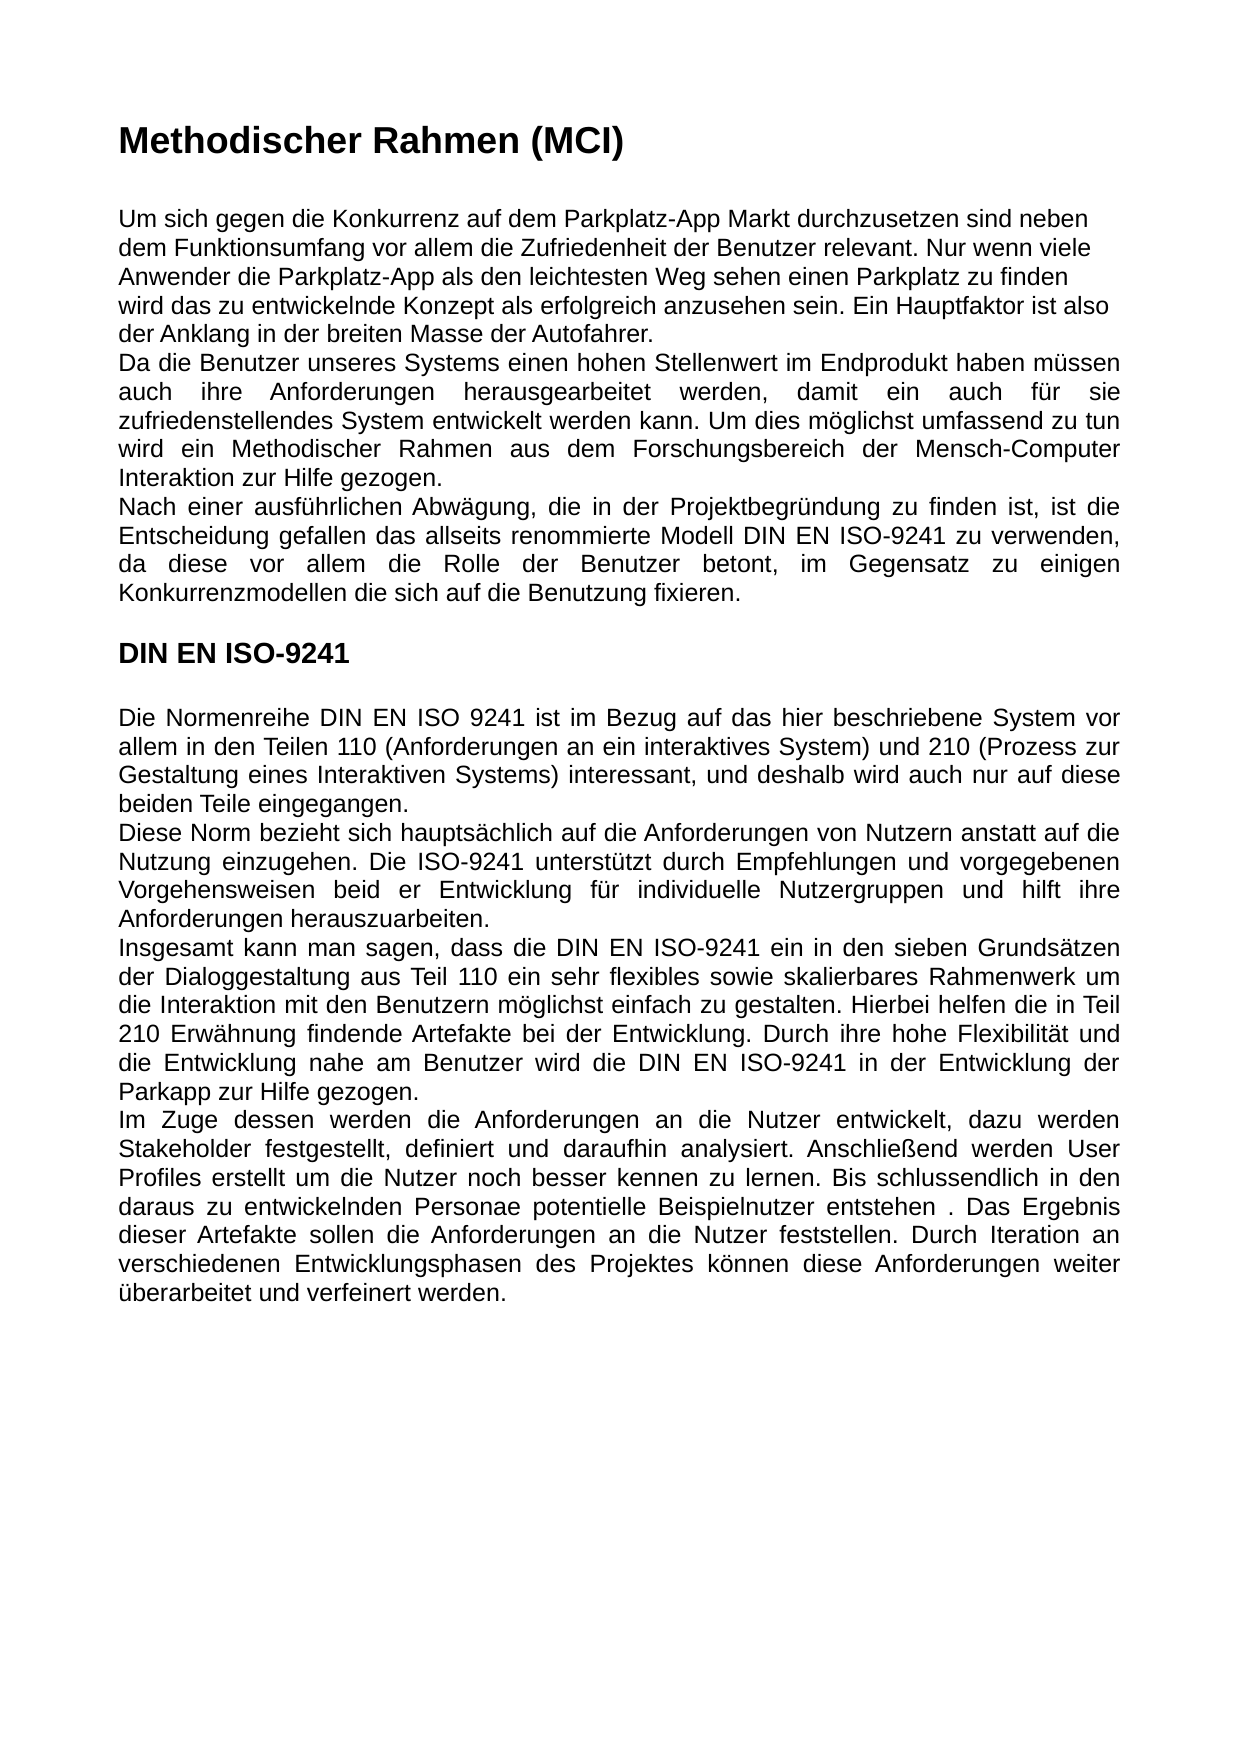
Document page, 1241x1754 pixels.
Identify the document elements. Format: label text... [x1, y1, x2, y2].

text Diese Norm bezieht sich hauptsächlich auf die Anforderungen von Nutzern anstatt auf die Nutzung einzugehen. Die ISO-9241 unterstützt durch Empfehlungen und vorgegebenen Vorgehensweisen beid er Entwicklung für individuelle Nutzergruppen und hilft ihre Anforderungen herauszuarbeiten. [118, 818, 1122, 933]
text Nach einer ausführlichen Abwägung, die in der Projektbegründung zu finden ist, ist die Entscheidung gefallen das allseits renommierte Modell DIN EN ISO-9241 zu verwenden, da diese vor allem die Rolle der Benutzer betont, im Gegensatz zu einigen Konkurrenzmodellen die sich auf die Benutzung fixieren. [118, 492, 1122, 607]
text Methodischer Rahmen (MCI) [118, 118, 1122, 161]
text Da die Benutzer unseres Systems einen hohen Stellenwert im Endprodukt haben müssen auch ihre Anforderungen herausgearbeitet werden, damit ein auch für sie zufriedenstellendes System entwickelt werden kann. Um dies möglichst umfassend zu tun wird ein Methodischer Rahmen aus dem Forschungsbereich der Mensch-Computer Interaktion zur Hilfe gezogen. [118, 348, 1122, 492]
text DIN EN ISO-9241 [118, 636, 1122, 669]
text Insgesamt kann man sagen, dass die DIN EN ISO-9241 ein in den sieben Grundsätzen der Dialoggestaltung aus Teil 110 ein sehr flexibles sowie skalierbares Rahmenwerk um die Interaktion mit den Benutzern möglichst einfach zu gestalten. Hierbei helfen die in Teil 210 Erwähnung findende Artefakte bei der Entwicklung. Durch ihre hohe Flexibilität und die Entwicklung nahe am Benutzer wird die DIN EN ISO-9241 in der Entwicklung der Parkapp zur Hilfe gezogen. [118, 933, 1122, 1105]
text Um sich gegen die Konkurrenz auf dem Parkplatz-App Markt durchzusetzen sind neben dem Funktionsumfang vor allem die Zufriedenheit der Benutzer relevant. Nur wenn viele Anwender die Parkplatz-App als den leichtesten Weg sehen einen Parkplatz zu finden wird das zu entwickelnde Konzept als erfolgreich anzusehen sein. Ein Hauptfaktor ist also der Anklang in der breiten Masse der Autofahrer. [118, 204, 1122, 348]
text Die Normenreihe DIN EN ISO 9241 ist im Bezug auf das hier beschriebene System vor allem in den Teilen 110 (Anforderungen an ein interaktives System) und 210 (Prozess zur Gestaltung eines Interaktiven Systems) interessant, und deshalb wird auch nur auf diese beiden Teile eingegangen. [118, 703, 1122, 818]
text Im Zuge dessen werden die Anforderungen an die Nutzer entwickelt, dazu werden Stakeholder festgestellt, definiert und daraufhin analysiert. Anschließend werden User Profiles erstellt um die Nutzer noch besser kennen zu lernen. Bis schlussendlich in den daraus zu entwickelnden Personae potentielle Beispielnutzer entstehen . Das Ergebnis dieser Artefakte sollen die Anforderungen an die Nutzer feststellen. Durch Iteration an verschiedenen Entwicklungsphasen des Projektes können diese Anforderungen weiter überarbeitet und verfeinert werden. [118, 1105, 1122, 1306]
